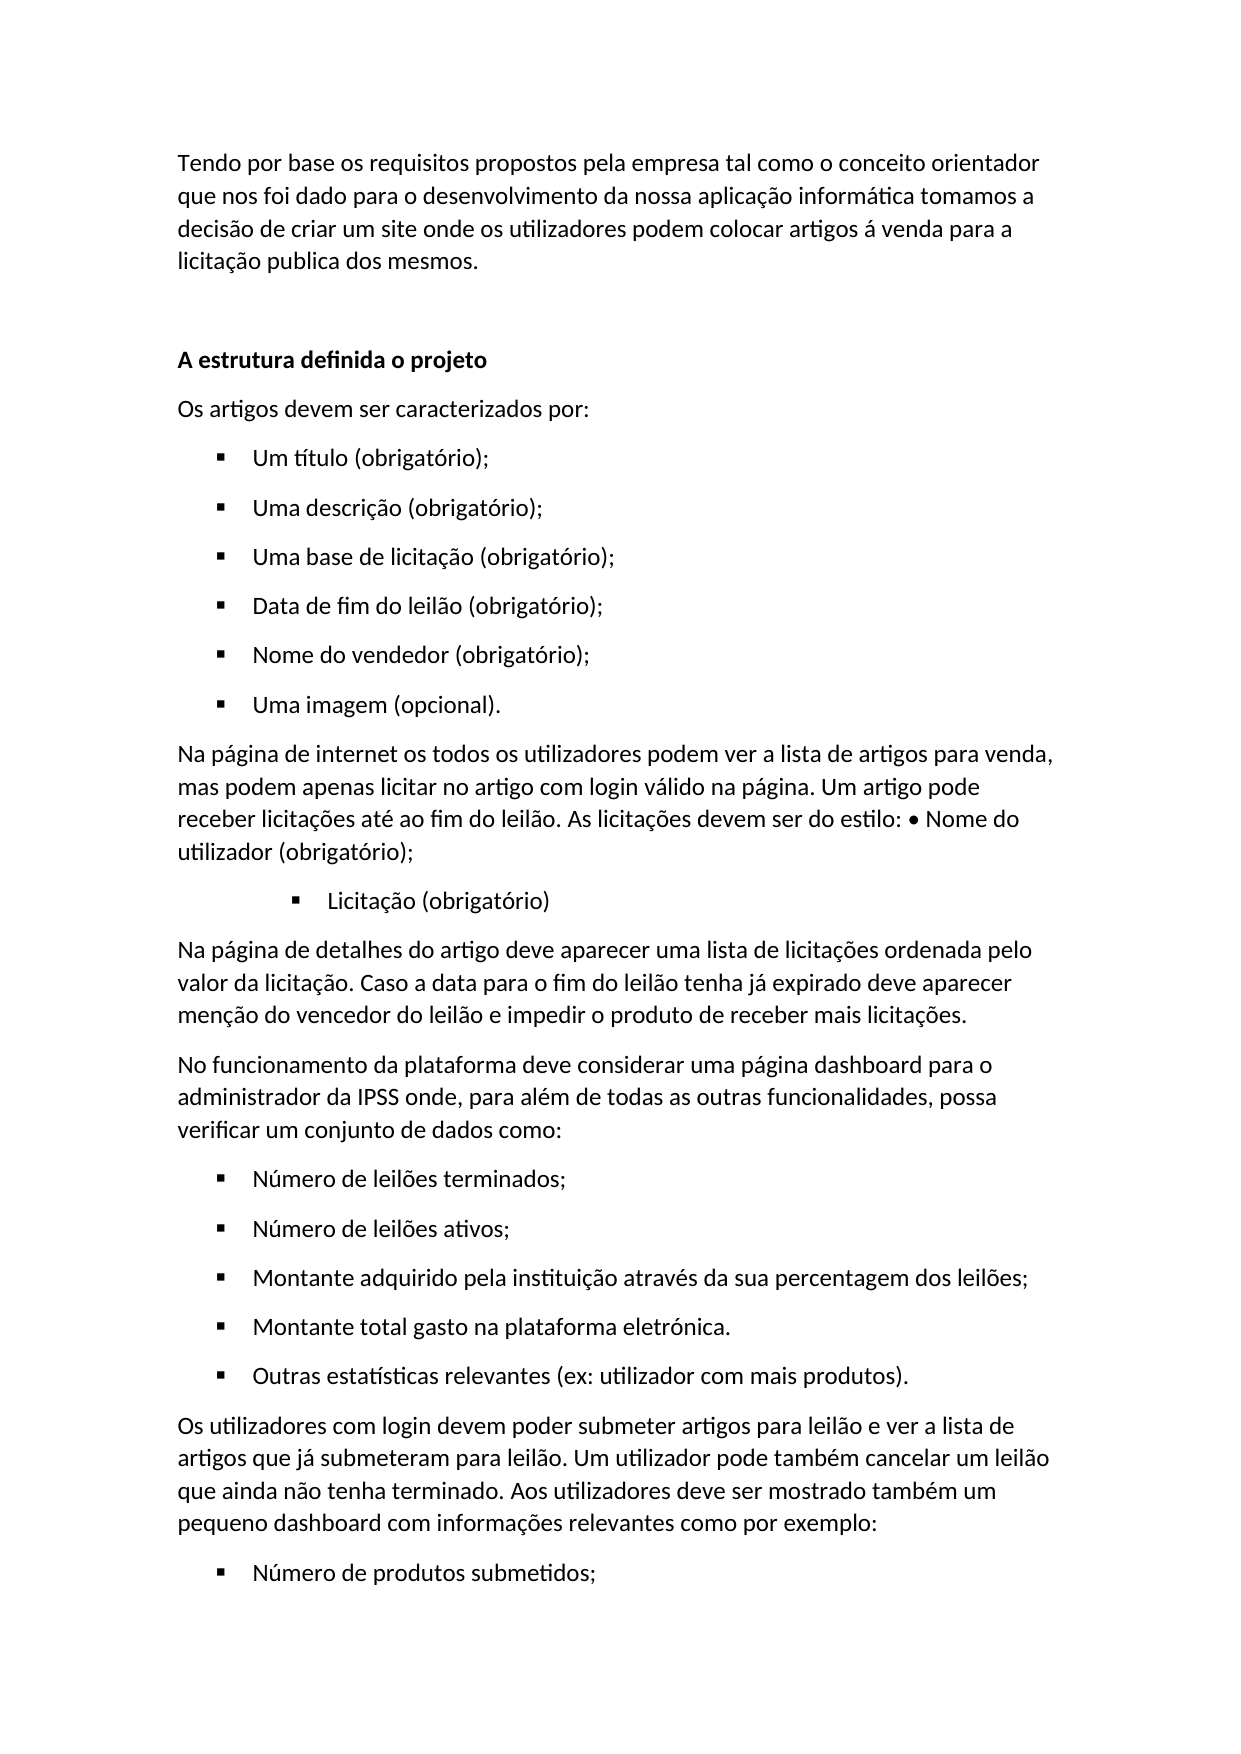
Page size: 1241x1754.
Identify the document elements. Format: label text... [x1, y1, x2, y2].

text No funcionamento da plataforma deve considerar uma página dashboard para o administrador da IPSS onde, para além de todas as outras funcionalidades, possa verificar um conjunto de dados como: [177, 1049, 1063, 1145]
text A estrutura definida o projeto [177, 344, 1063, 374]
list Data de fim do leilão (obrigatório); [215, 590, 1063, 621]
list Número de leilões terminados; [215, 1163, 1063, 1194]
list Um título (obrigatório); [215, 442, 1063, 473]
list Uma descrição (obrigatório); [215, 492, 1063, 522]
list Nome do vendedor (obrigatório); [215, 639, 1063, 670]
text Na página de internet os todos os utilizadores podem ver a lista de artigos para venda, mas podem apenas licitar no artigo com login válido na página. Um artigo pode receber licitações até ao fim do leilão. As licitações devem ser do estilo: • Nome do utilizador (obrigatório); [177, 738, 1063, 866]
list Número de produtos submetidos; [215, 1557, 1063, 1587]
list Licitação (obrigatório) [290, 885, 1063, 916]
list Número de leilões ativos; [215, 1213, 1063, 1243]
text Os utilizadores com login devem poder submeter artigos para leilão e ver a lista de artigos que já submeteram para leilão. Um utilizador pode também cancelar um leilão que ainda não tenha terminado. Aos utilizadores deve ser mostrado também um pequeno dashboard com informações relevantes como por exemplo: [177, 1410, 1063, 1538]
list Uma base de licitação (obrigatório); [215, 541, 1063, 572]
list Outras estatísticas relevantes (ex: utilizador com mais produtos). [215, 1361, 1063, 1391]
text Na página de detalhes do artigo deve aparecer uma lista de licitações ordenada pelo valor da licitação. Caso a data para o fim do leilão tenha já expirado deve aparecer menção do vencedor do leilão e impedir o produto de receber mais licitações. [177, 934, 1063, 1030]
text Tendo por base os requisitos propostos pela empresa tal como o conceito orientador que nos foi dado para o desenvolvimento da nossa aplicação informática tomamos a decisão de criar um site onde os utilizadores podem colocar artigos á venda para a licitação publica dos mesmos. [177, 148, 1063, 276]
list Montante adquirido pela instituição através da sua percentagem dos leilões; [215, 1262, 1063, 1292]
list Uma imagem (opcional). [215, 689, 1063, 719]
list Montante total gasto na plataforma eletrónica. [215, 1311, 1063, 1342]
text Os artigos devem ser caracterizados por: [177, 393, 1063, 424]
